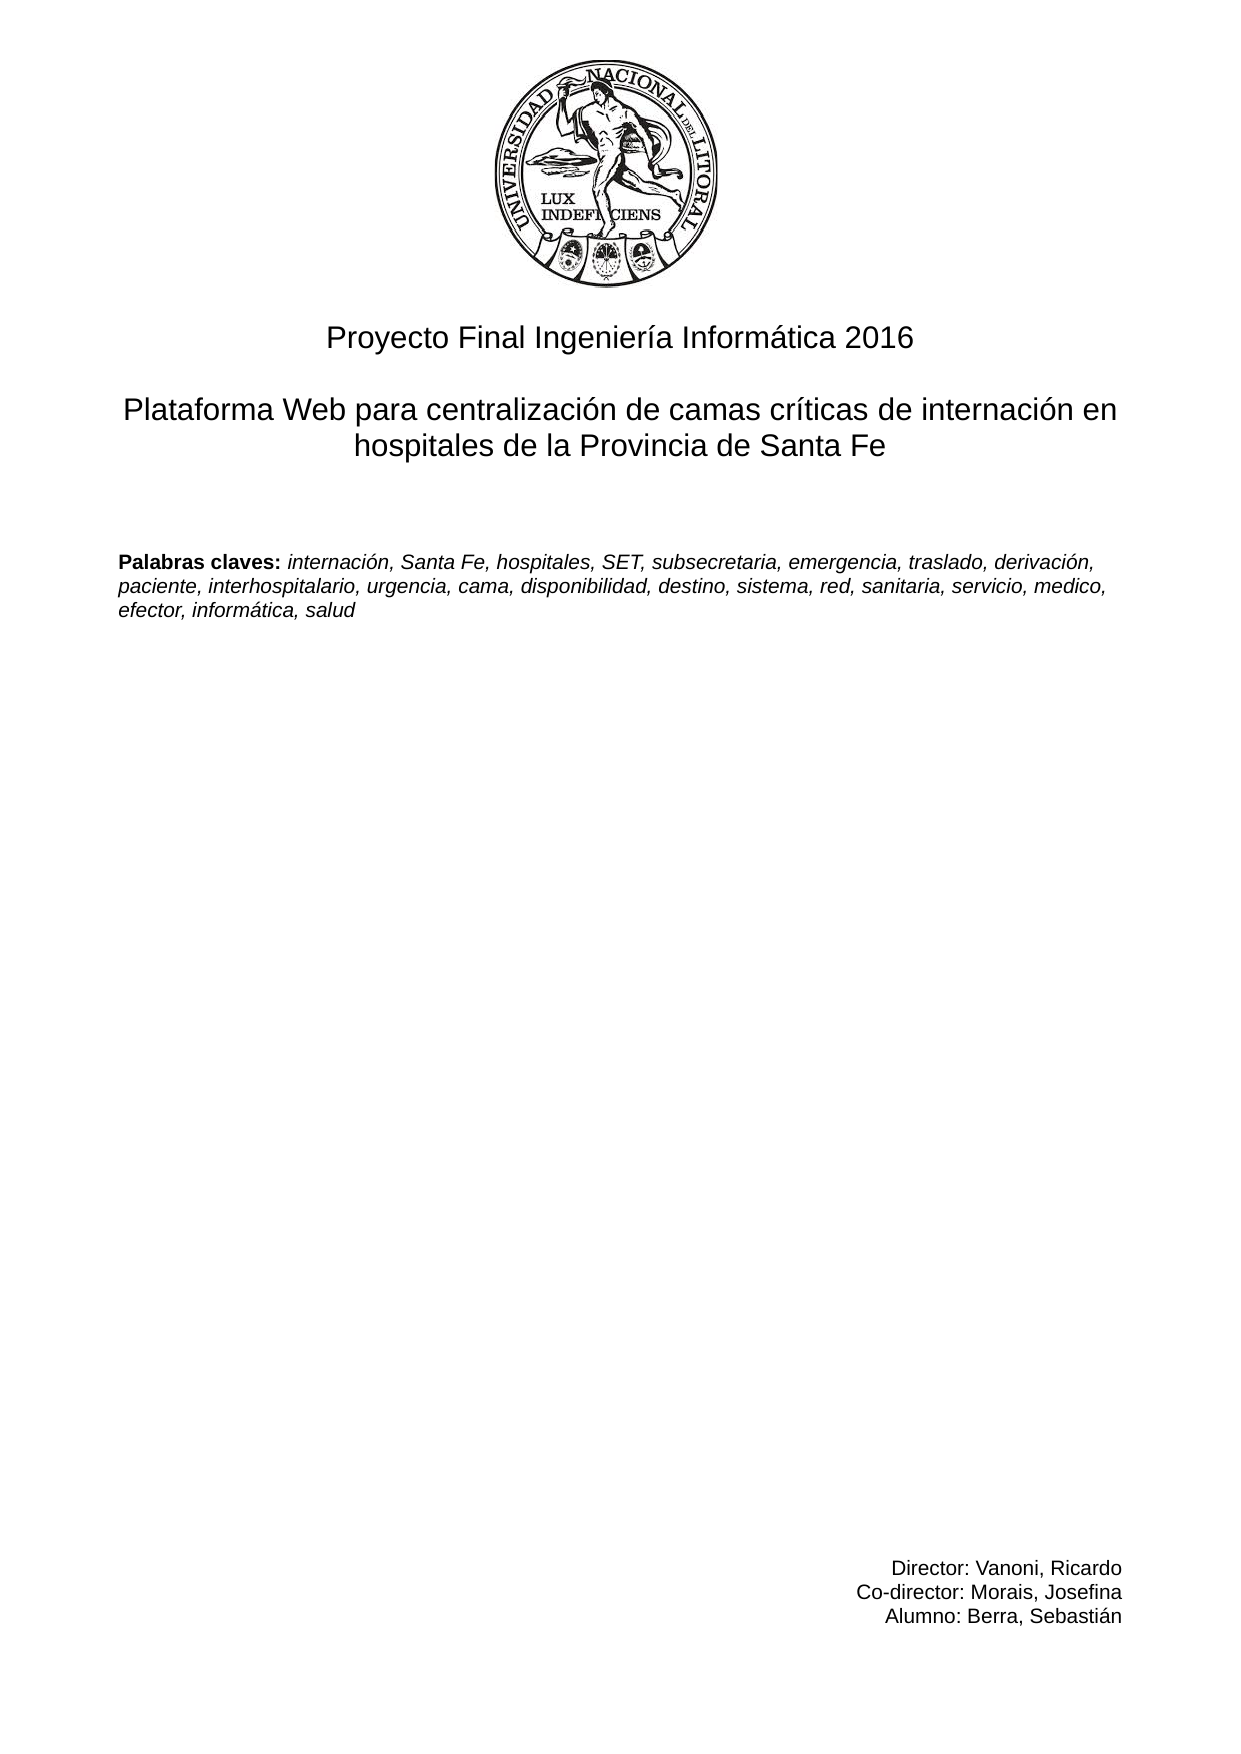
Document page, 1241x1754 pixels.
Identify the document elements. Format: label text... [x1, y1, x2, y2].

picture [494, 60, 718, 288]
text Alumno: Berra, Sebastián [118, 1604, 1122, 1628]
text Proyecto Final Ingeniería Informática 2016 [118, 319, 1122, 355]
text Palabras claves: internación, Santa Fe, hospitales, SET, subsecretaria, emergencia, traslado, derivación, paciente, interhospitalario, urgencia, cama, disponibilidad, destino, sistema, red, sanitaria, servicio, medico, efector, informática, salud [118, 549, 1122, 621]
text Director: Vanoni, Ricardo [118, 1556, 1122, 1580]
text Co-director: Morais, Josefina [118, 1580, 1122, 1604]
text Plataforma Web para centralización de camas críticas de internación en hospitales de la Provincia de Santa Fe [118, 391, 1122, 463]
